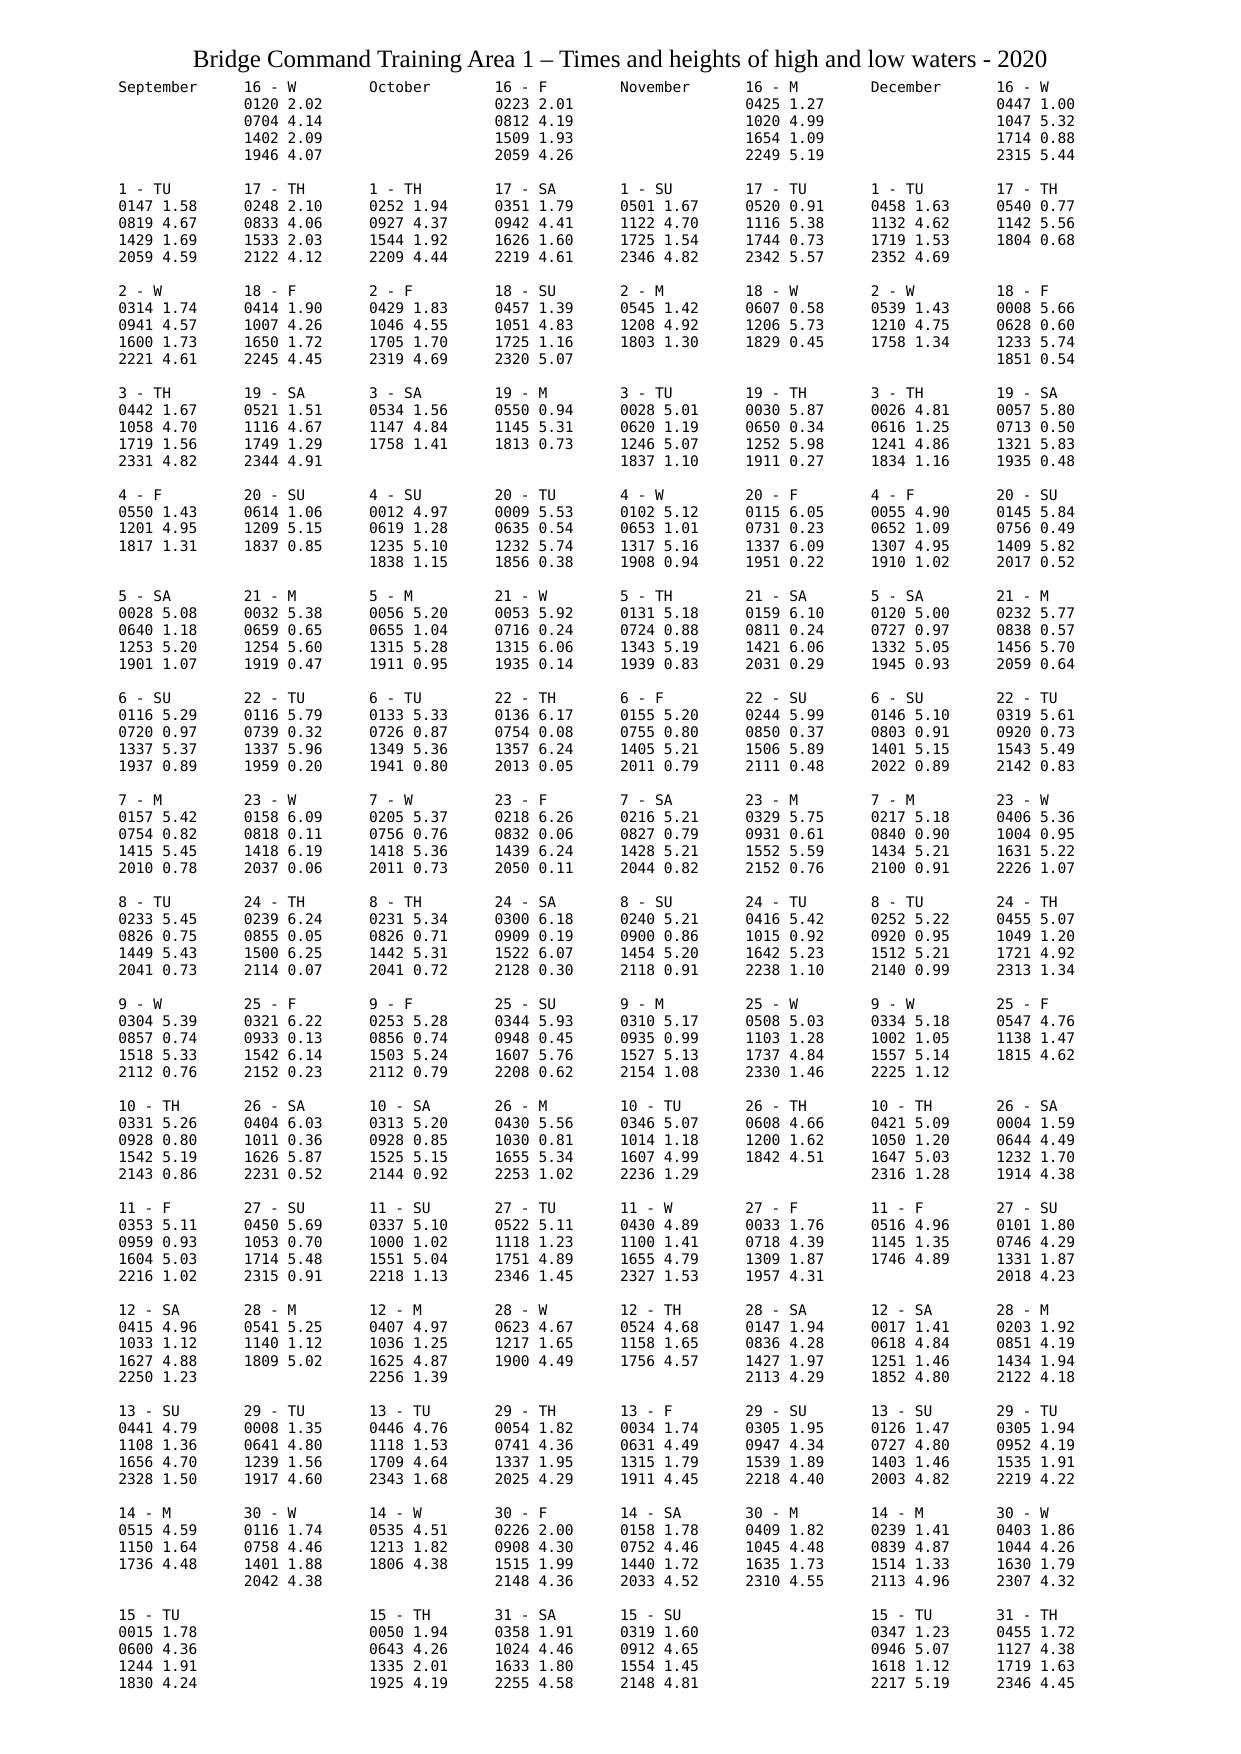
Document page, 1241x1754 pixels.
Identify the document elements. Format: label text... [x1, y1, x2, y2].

text 0850 0.37 [745, 724, 871, 741]
text 1138 1.47 [996, 1030, 1122, 1047]
text 21 - W [494, 588, 620, 605]
text 0159 6.10 [745, 605, 871, 622]
text 2316 1.28 [871, 1166, 996, 1183]
text 16 - W [243, 79, 369, 96]
text 0640 1.18 [118, 622, 243, 639]
text 1506 5.89 [745, 741, 871, 758]
text 16 - W [996, 79, 1122, 96]
text 1829 0.45 [745, 334, 871, 351]
text 20 - F [745, 486, 871, 503]
text 0539 1.43 [871, 300, 996, 317]
text 1830 4.24 [118, 1675, 243, 1692]
text 0409 1.82 [745, 1522, 871, 1539]
text 25 - W [745, 996, 871, 1013]
text 29 - TU [996, 1403, 1122, 1420]
text 2059 4.26 [494, 147, 620, 164]
text 4 - F [871, 486, 996, 503]
text 0811 0.24 [745, 622, 871, 639]
text 0838 0.57 [996, 622, 1122, 639]
text 0650 0.34 [745, 418, 871, 436]
text 1253 5.20 [118, 639, 243, 656]
text 14 - SA [620, 1505, 745, 1522]
text 0232 5.77 [996, 605, 1122, 622]
text 1235 5.10 [369, 537, 494, 554]
text 1007 4.26 [243, 317, 369, 334]
text 0033 1.76 [745, 1217, 871, 1233]
text 0920 0.73 [996, 724, 1122, 741]
text 26 - TH [745, 1098, 871, 1115]
text 1015 0.92 [745, 928, 871, 945]
text 0305 1.95 [745, 1420, 871, 1437]
text 0520 0.91 [745, 198, 871, 215]
text 0928 0.80 [118, 1132, 243, 1149]
text 1655 4.79 [620, 1251, 745, 1267]
text 2011 0.79 [620, 758, 745, 775]
text 2114 0.07 [243, 962, 369, 979]
text 0425 1.27 [745, 96, 871, 113]
text 1217 1.65 [494, 1335, 620, 1352]
text 0056 5.20 [369, 605, 494, 622]
text 2330 1.46 [745, 1064, 871, 1081]
text 1 - SU [620, 181, 745, 198]
text 1518 5.33 [118, 1047, 243, 1064]
text 2253 1.02 [494, 1166, 620, 1183]
text 1108 1.36 [118, 1437, 243, 1454]
text 1045 4.48 [745, 1539, 871, 1556]
text 0407 4.97 [369, 1318, 494, 1335]
text 1409 5.82 [996, 537, 1122, 554]
text 1337 5.37 [118, 741, 243, 758]
text 1118 1.53 [369, 1437, 494, 1454]
text 0026 4.81 [871, 402, 996, 418]
text 26 - SA [996, 1098, 1122, 1115]
text 1719 1.53 [871, 232, 996, 249]
text 4 - W [620, 486, 745, 503]
text 0534 1.56 [369, 402, 494, 418]
text 9 - F [369, 996, 494, 1013]
text 1804 0.68 [996, 232, 1122, 249]
text 0321 6.22 [243, 1013, 369, 1030]
text 24 - TH [243, 894, 369, 911]
text 1307 4.95 [871, 537, 996, 554]
text 1116 4.67 [243, 418, 369, 436]
text 0933 0.13 [243, 1030, 369, 1047]
text 1439 6.24 [494, 843, 620, 860]
text 1758 1.34 [871, 334, 996, 351]
text 0819 4.67 [118, 215, 243, 232]
text 1127 4.38 [996, 1641, 1122, 1658]
text 1145 5.31 [494, 418, 620, 436]
text 29 - TU [243, 1403, 369, 1420]
text 1535 1.91 [996, 1454, 1122, 1471]
text 2128 0.30 [494, 962, 620, 979]
text 1515 1.99 [494, 1556, 620, 1573]
text 1925 4.19 [369, 1675, 494, 1692]
text 0948 0.45 [494, 1030, 620, 1047]
text 7 - M [118, 792, 243, 809]
text 2209 4.44 [369, 249, 494, 266]
text 0146 5.10 [871, 707, 996, 724]
text 30 - F [494, 1505, 620, 1522]
text 0351 1.79 [494, 198, 620, 215]
text 1635 1.73 [745, 1556, 871, 1573]
text 0947 4.34 [745, 1437, 871, 1454]
text 25 - F [996, 996, 1122, 1013]
text 1442 5.31 [369, 945, 494, 962]
text 1024 4.46 [494, 1641, 620, 1658]
text 1427 1.97 [745, 1352, 871, 1369]
text 1150 1.64 [118, 1539, 243, 1556]
text 15 - TU [118, 1607, 243, 1624]
text 1842 4.51 [745, 1149, 871, 1166]
text 1509 1.93 [494, 130, 620, 147]
text 8 - TH [369, 894, 494, 911]
text 1337 6.09 [745, 537, 871, 554]
text 1357 6.24 [494, 741, 620, 758]
text 2236 1.29 [620, 1166, 745, 1183]
text 0416 5.42 [745, 911, 871, 928]
text 23 - M [745, 792, 871, 809]
text 6 - F [620, 690, 745, 707]
text 0057 5.80 [996, 402, 1122, 418]
text 0421 5.09 [871, 1115, 996, 1132]
text 1503 5.24 [369, 1047, 494, 1064]
text 22 - SU [745, 690, 871, 707]
text 6 - SU [118, 690, 243, 707]
text 0720 0.97 [118, 724, 243, 741]
text 1744 0.73 [745, 232, 871, 249]
text 12 - M [369, 1301, 494, 1318]
text 2319 4.69 [369, 351, 494, 368]
text 11 - W [620, 1199, 745, 1217]
text 2346 1.45 [494, 1267, 620, 1284]
text 1402 2.09 [243, 130, 369, 147]
text 13 - SU [118, 1403, 243, 1420]
text 28 - SA [745, 1301, 871, 1318]
text 1047 5.32 [996, 113, 1122, 130]
text 2113 4.96 [871, 1573, 996, 1590]
text 0455 5.07 [996, 911, 1122, 928]
text 0946 5.07 [871, 1641, 996, 1658]
text 28 - W [494, 1301, 620, 1318]
text 1020 4.99 [745, 113, 871, 130]
text 1014 1.18 [620, 1132, 745, 1149]
text 1004 0.95 [996, 826, 1122, 843]
text 0120 5.00 [871, 605, 996, 622]
text 0450 5.69 [243, 1217, 369, 1233]
text 2238 1.10 [745, 962, 871, 979]
text 2310 4.55 [745, 1573, 871, 1590]
text December [871, 79, 996, 96]
text 14 - M [871, 1505, 996, 1522]
text 2315 5.44 [996, 147, 1122, 164]
text 1343 5.19 [620, 639, 745, 656]
text 0008 1.35 [243, 1420, 369, 1437]
text 0641 4.80 [243, 1437, 369, 1454]
text 1 - TH [369, 181, 494, 198]
text 21 - SA [745, 588, 871, 605]
text 1514 1.33 [871, 1556, 996, 1573]
text 1415 5.45 [118, 843, 243, 860]
text 0346 5.07 [620, 1115, 745, 1132]
text 1246 5.07 [620, 436, 745, 452]
text 0550 0.94 [494, 402, 620, 418]
text September [118, 79, 243, 96]
text 1809 5.02 [243, 1352, 369, 1369]
text 2208 0.62 [494, 1064, 620, 1081]
text 0223 2.01 [494, 96, 620, 113]
text 1627 4.88 [118, 1352, 243, 1369]
text 1737 4.84 [745, 1047, 871, 1064]
text 0746 4.29 [996, 1233, 1122, 1251]
text 1914 4.38 [996, 1166, 1122, 1183]
text 0136 6.17 [494, 707, 620, 724]
text 0008 5.66 [996, 300, 1122, 317]
text 0756 0.49 [996, 520, 1122, 537]
text 2031 0.29 [745, 656, 871, 673]
text 0300 6.18 [494, 911, 620, 928]
text 16 - M [745, 79, 871, 96]
text 0017 1.41 [871, 1318, 996, 1335]
text 1 - TU [871, 181, 996, 198]
text 2352 4.69 [871, 249, 996, 266]
text 0935 0.99 [620, 1030, 745, 1047]
text 0909 0.19 [494, 928, 620, 945]
text 1900 4.49 [494, 1352, 620, 1369]
text 0731 0.23 [745, 520, 871, 537]
text 1206 5.73 [745, 317, 871, 334]
text 18 - SU [494, 283, 620, 300]
text 10 - SA [369, 1098, 494, 1115]
text 1244 1.91 [118, 1658, 243, 1675]
text 0329 5.75 [745, 809, 871, 826]
text 0155 5.20 [620, 707, 745, 724]
text 0310 5.17 [620, 1013, 745, 1030]
text 0158 1.78 [620, 1522, 745, 1539]
text 0851 4.19 [996, 1335, 1122, 1352]
text 2122 4.18 [996, 1369, 1122, 1386]
text 0704 4.14 [243, 113, 369, 130]
text 0012 4.97 [369, 503, 494, 520]
text 0131 5.18 [620, 605, 745, 622]
text 2218 1.13 [369, 1267, 494, 1284]
text 2148 4.36 [494, 1573, 620, 1590]
text 0655 1.04 [369, 622, 494, 639]
text 5 - SA [871, 588, 996, 605]
text 1539 1.89 [745, 1454, 871, 1471]
text 10 - TH [871, 1098, 996, 1115]
text 1522 6.07 [494, 945, 620, 962]
text 1 - TU [118, 181, 243, 198]
text 1806 4.38 [369, 1556, 494, 1573]
text 1201 4.95 [118, 520, 243, 537]
text 1315 6.06 [494, 639, 620, 656]
text 1418 6.19 [243, 843, 369, 860]
text 0840 0.90 [871, 826, 996, 843]
text 1500 6.25 [243, 945, 369, 962]
text 27 - TU [494, 1199, 620, 1217]
text 13 - TU [369, 1403, 494, 1420]
text 1719 1.63 [996, 1658, 1122, 1675]
text 1434 1.94 [996, 1352, 1122, 1369]
text 1908 0.94 [620, 554, 745, 571]
text 15 - SU [620, 1607, 745, 1624]
text 1945 0.93 [871, 656, 996, 673]
text 7 - M [871, 792, 996, 809]
text 0836 4.28 [745, 1335, 871, 1352]
text 0009 5.53 [494, 503, 620, 520]
text 1714 5.48 [243, 1251, 369, 1267]
text 0754 0.82 [118, 826, 243, 843]
text 1837 1.10 [620, 452, 745, 469]
text 25 - SU [494, 996, 620, 1013]
text 2122 4.12 [243, 249, 369, 266]
text 1721 4.92 [996, 945, 1122, 962]
text 2112 0.79 [369, 1064, 494, 1081]
text 1815 4.62 [996, 1047, 1122, 1064]
text 18 - F [243, 283, 369, 300]
text 22 - TU [243, 690, 369, 707]
text 1252 5.98 [745, 436, 871, 452]
text 0920 0.95 [871, 928, 996, 945]
text 0623 4.67 [494, 1318, 620, 1335]
text 0240 5.21 [620, 911, 745, 928]
text 0218 6.26 [494, 809, 620, 826]
text 1158 1.65 [620, 1335, 745, 1352]
text 1434 5.21 [871, 843, 996, 860]
text 17 - SA [494, 181, 620, 198]
text 2041 0.72 [369, 962, 494, 979]
text 1251 1.46 [871, 1352, 996, 1369]
text 1349 5.36 [369, 741, 494, 758]
text 19 - M [494, 384, 620, 402]
text 1655 5.34 [494, 1149, 620, 1166]
text 1725 1.16 [494, 334, 620, 351]
text 30 - W [243, 1505, 369, 1522]
text 0628 0.60 [996, 317, 1122, 334]
text 0252 5.22 [871, 911, 996, 928]
text 20 - TU [494, 486, 620, 503]
text 10 - TU [620, 1098, 745, 1115]
text 0158 6.09 [243, 809, 369, 826]
text 2112 0.76 [118, 1064, 243, 1081]
text 26 - SA [243, 1098, 369, 1115]
text 22 - TU [996, 690, 1122, 707]
text 0252 1.94 [369, 198, 494, 215]
text 0812 4.19 [494, 113, 620, 130]
text 2250 1.23 [118, 1369, 243, 1386]
text 1813 0.73 [494, 436, 620, 452]
text 0050 1.94 [369, 1624, 494, 1641]
text 2 - M [620, 283, 745, 300]
text 12 - SA [871, 1301, 996, 1318]
text 2037 0.06 [243, 860, 369, 877]
text 0545 1.42 [620, 300, 745, 317]
text 1036 1.25 [369, 1335, 494, 1352]
text 2152 0.76 [745, 860, 871, 877]
text 2059 0.64 [996, 656, 1122, 673]
text 1033 1.12 [118, 1335, 243, 1352]
text 1405 5.21 [620, 741, 745, 758]
text 2143 0.86 [118, 1166, 243, 1183]
text October [369, 79, 494, 96]
text 1758 1.41 [369, 436, 494, 452]
text 2344 4.91 [243, 452, 369, 469]
text 2042 4.38 [243, 1573, 369, 1590]
text 0442 1.67 [118, 402, 243, 418]
text 2140 0.99 [871, 962, 996, 979]
text 1456 5.70 [996, 639, 1122, 656]
text 2050 0.11 [494, 860, 620, 877]
text 0331 5.26 [118, 1115, 243, 1132]
text 1911 0.27 [745, 452, 871, 469]
text 0415 4.96 [118, 1318, 243, 1335]
text 0522 5.11 [494, 1217, 620, 1233]
text 1600 1.73 [118, 334, 243, 351]
text 0727 0.97 [871, 622, 996, 639]
text 0832 0.06 [494, 826, 620, 843]
text 1656 4.70 [118, 1454, 243, 1471]
text 16 - F [494, 79, 620, 96]
text 2 - W [871, 283, 996, 300]
text 0226 2.00 [494, 1522, 620, 1539]
text 14 - M [118, 1505, 243, 1522]
text 1719 1.56 [118, 436, 243, 452]
text 1118 1.23 [494, 1233, 620, 1251]
text 1046 4.55 [369, 317, 494, 334]
text 0931 0.61 [745, 826, 871, 843]
text 0457 1.39 [494, 300, 620, 317]
text 1725 1.54 [620, 232, 745, 249]
text 1709 4.64 [369, 1454, 494, 1471]
text 1817 1.31 [118, 537, 243, 554]
text 0833 4.06 [243, 215, 369, 232]
text 23 - W [996, 792, 1122, 809]
text 0403 1.86 [996, 1522, 1122, 1539]
text 2315 0.91 [243, 1267, 369, 1284]
text 2256 1.39 [369, 1369, 494, 1386]
text 0727 4.80 [871, 1437, 996, 1454]
text 1200 1.62 [745, 1132, 871, 1149]
text 0429 1.83 [369, 300, 494, 317]
text 0116 5.29 [118, 707, 243, 724]
text 1552 5.59 [745, 843, 871, 860]
text 1554 1.45 [620, 1658, 745, 1675]
text 0157 5.42 [118, 809, 243, 826]
text 25 - F [243, 996, 369, 1013]
text 1527 5.13 [620, 1047, 745, 1064]
text 29 - TH [494, 1403, 620, 1420]
text 1607 5.76 [494, 1047, 620, 1064]
text 1525 5.15 [369, 1149, 494, 1166]
text 0927 4.37 [369, 215, 494, 232]
text 0928 0.85 [369, 1132, 494, 1149]
text 1543 5.49 [996, 741, 1122, 758]
text 13 - SU [871, 1403, 996, 1420]
text 1254 5.60 [243, 639, 369, 656]
text 1232 5.74 [494, 537, 620, 554]
text 0547 4.76 [996, 1013, 1122, 1030]
text 1321 5.83 [996, 436, 1122, 452]
text 27 - SU [996, 1199, 1122, 1217]
text 5 - M [369, 588, 494, 605]
text 2255 4.58 [494, 1675, 620, 1692]
text 0004 1.59 [996, 1115, 1122, 1132]
text 11 - SU [369, 1199, 494, 1217]
text 7 - W [369, 792, 494, 809]
text 0231 5.34 [369, 911, 494, 928]
text 0239 6.24 [243, 911, 369, 928]
text 27 - F [745, 1199, 871, 1217]
text 0102 5.12 [620, 503, 745, 520]
text 2017 0.52 [996, 554, 1122, 571]
text 1630 1.79 [996, 1556, 1122, 1573]
text 20 - SU [996, 486, 1122, 503]
text 1533 2.03 [243, 232, 369, 249]
text 1705 1.70 [369, 334, 494, 351]
text 1428 5.21 [620, 843, 745, 860]
text 1147 4.84 [369, 418, 494, 436]
text 28 - M [243, 1301, 369, 1318]
text 0515 4.59 [118, 1522, 243, 1539]
text 1116 5.38 [745, 215, 871, 232]
text 1618 1.12 [871, 1658, 996, 1675]
text 0248 2.10 [243, 198, 369, 215]
text 1454 5.20 [620, 945, 745, 962]
text 1335 2.01 [369, 1658, 494, 1675]
text 0147 1.94 [745, 1318, 871, 1335]
text 7 - SA [620, 792, 745, 809]
text 1917 4.60 [243, 1471, 369, 1488]
text 2011 0.73 [369, 860, 494, 877]
text 1957 4.31 [745, 1267, 871, 1284]
text 0652 1.09 [871, 520, 996, 537]
text 1239 1.56 [243, 1454, 369, 1471]
text 2148 4.81 [620, 1675, 745, 1692]
text 1401 1.88 [243, 1556, 369, 1573]
text 1051 4.83 [494, 317, 620, 334]
text 0724 0.88 [620, 622, 745, 639]
text 1911 4.45 [620, 1471, 745, 1488]
text 0550 1.43 [118, 503, 243, 520]
text 1946 4.07 [243, 147, 369, 164]
text 1935 0.48 [996, 452, 1122, 469]
text 5 - SA [118, 588, 243, 605]
text 0643 4.26 [369, 1641, 494, 1658]
text 1315 5.28 [369, 639, 494, 656]
text 19 - SA [996, 384, 1122, 402]
text 0659 0.65 [243, 622, 369, 639]
text 1315 1.79 [620, 1454, 745, 1471]
text 2346 4.45 [996, 1675, 1122, 1692]
text 1002 1.05 [871, 1030, 996, 1047]
text 1937 0.89 [118, 758, 243, 775]
text 0755 0.80 [620, 724, 745, 741]
text 1044 4.26 [996, 1539, 1122, 1556]
text 0441 4.79 [118, 1420, 243, 1437]
text 0446 4.76 [369, 1420, 494, 1437]
text 2346 4.82 [620, 249, 745, 266]
text 0133 5.33 [369, 707, 494, 724]
text 1746 4.89 [871, 1251, 996, 1267]
text 18 - F [996, 283, 1122, 300]
text 0430 4.89 [620, 1217, 745, 1233]
text 30 - W [996, 1505, 1122, 1522]
text 1642 5.23 [745, 945, 871, 962]
text 2022 0.89 [871, 758, 996, 775]
text 30 - M [745, 1505, 871, 1522]
text 0608 4.66 [745, 1115, 871, 1132]
text 0216 5.21 [620, 809, 745, 826]
text 1050 1.20 [871, 1132, 996, 1149]
text 0116 5.79 [243, 707, 369, 724]
text 17 - TH [243, 181, 369, 198]
text 0635 0.54 [494, 520, 620, 537]
text 2144 0.92 [369, 1166, 494, 1183]
text 1542 6.14 [243, 1047, 369, 1064]
text 0826 0.71 [369, 928, 494, 945]
text 20 - SU [243, 486, 369, 503]
text 1631 5.22 [996, 843, 1122, 860]
text 26 - M [494, 1098, 620, 1115]
text 1919 0.47 [243, 656, 369, 673]
text 0912 4.65 [620, 1641, 745, 1658]
text 2003 4.82 [871, 1471, 996, 1488]
text 0334 5.18 [871, 1013, 996, 1030]
text 1837 0.85 [243, 537, 369, 554]
text 0414 1.90 [243, 300, 369, 317]
text 0521 1.51 [243, 402, 369, 418]
text 15 - TH [369, 1607, 494, 1624]
text 2245 4.45 [243, 351, 369, 368]
text 11 - F [118, 1199, 243, 1217]
text 0818 0.11 [243, 826, 369, 843]
text 0034 1.74 [620, 1420, 745, 1437]
text 1210 4.75 [871, 317, 996, 334]
text 0827 0.79 [620, 826, 745, 843]
text 0855 0.05 [243, 928, 369, 945]
text 18 - W [745, 283, 871, 300]
text 2142 0.83 [996, 758, 1122, 775]
text 0619 1.28 [369, 520, 494, 537]
text 1901 1.07 [118, 656, 243, 673]
text 1736 4.48 [118, 1556, 243, 1573]
text 2226 1.07 [996, 860, 1122, 877]
text 31 - SA [494, 1607, 620, 1624]
text 0145 5.84 [996, 503, 1122, 520]
text 1633 1.80 [494, 1658, 620, 1675]
text 2216 1.02 [118, 1267, 243, 1284]
text 1142 5.56 [996, 215, 1122, 232]
text 0126 1.47 [871, 1420, 996, 1437]
text 8 - TU [871, 894, 996, 911]
text 0741 4.36 [494, 1437, 620, 1454]
text 2313 1.34 [996, 962, 1122, 979]
text 0430 5.56 [494, 1115, 620, 1132]
text 1140 1.12 [243, 1335, 369, 1352]
text 0028 5.01 [620, 402, 745, 418]
text 1647 5.03 [871, 1149, 996, 1166]
text 19 - SA [243, 384, 369, 402]
text 0718 4.39 [745, 1233, 871, 1251]
text 2 - W [118, 283, 243, 300]
text 1607 4.99 [620, 1149, 745, 1166]
text 0319 1.60 [620, 1624, 745, 1641]
text 11 - F [871, 1199, 996, 1217]
text 29 - SU [745, 1403, 871, 1420]
text 2217 5.19 [871, 1675, 996, 1692]
text 0631 4.49 [620, 1437, 745, 1454]
text 0501 1.67 [620, 198, 745, 215]
text 0347 1.23 [871, 1624, 996, 1641]
text 1604 5.03 [118, 1251, 243, 1267]
text 1542 5.19 [118, 1149, 243, 1166]
text 2118 0.91 [620, 962, 745, 979]
text 0406 5.36 [996, 809, 1122, 826]
text 1403 1.46 [871, 1454, 996, 1471]
text 2219 4.61 [494, 249, 620, 266]
text 2328 1.50 [118, 1471, 243, 1488]
text 1911 0.95 [369, 656, 494, 673]
text 1951 0.22 [745, 554, 871, 571]
text 1449 5.43 [118, 945, 243, 962]
text 2343 1.68 [369, 1471, 494, 1488]
text 2013 0.05 [494, 758, 620, 775]
text 1332 5.05 [871, 639, 996, 656]
text 0305 1.94 [996, 1420, 1122, 1437]
text 1544 1.92 [369, 232, 494, 249]
text 0358 1.91 [494, 1624, 620, 1641]
text 0908 4.30 [494, 1539, 620, 1556]
text 0217 5.18 [871, 809, 996, 826]
text 0455 1.72 [996, 1624, 1122, 1641]
text 1331 1.87 [996, 1251, 1122, 1267]
text 0447 1.00 [996, 96, 1122, 113]
text 1626 1.60 [494, 232, 620, 249]
text 0952 4.19 [996, 1437, 1122, 1454]
text 14 - W [369, 1505, 494, 1522]
text 0524 4.68 [620, 1318, 745, 1335]
text 1213 1.82 [369, 1539, 494, 1556]
text 1650 1.72 [243, 334, 369, 351]
text 0942 4.41 [494, 215, 620, 232]
text 2010 0.78 [118, 860, 243, 877]
text 2111 0.48 [745, 758, 871, 775]
text 0314 1.74 [118, 300, 243, 317]
text 0032 5.38 [243, 605, 369, 622]
text 17 - TU [745, 181, 871, 198]
text 2113 4.29 [745, 1369, 871, 1386]
text 2342 5.57 [745, 249, 871, 266]
text 1959 0.20 [243, 758, 369, 775]
text 1625 4.87 [369, 1352, 494, 1369]
text 0713 0.50 [996, 418, 1122, 436]
text 0253 5.28 [369, 1013, 494, 1030]
text 0244 5.99 [745, 707, 871, 724]
text 0054 1.82 [494, 1420, 620, 1437]
text 0758 4.46 [243, 1539, 369, 1556]
text 1626 5.87 [243, 1149, 369, 1166]
text 8 - TU [118, 894, 243, 911]
text 1317 5.16 [620, 537, 745, 554]
text 19 - TH [745, 384, 871, 402]
text 0319 5.61 [996, 707, 1122, 724]
text 0752 4.46 [620, 1539, 745, 1556]
text 2018 4.23 [996, 1267, 1122, 1284]
text 1241 4.86 [871, 436, 996, 452]
text 1512 5.21 [871, 945, 996, 962]
text 6 - TU [369, 690, 494, 707]
text 1856 0.38 [494, 554, 620, 571]
text 2307 4.32 [996, 1573, 1122, 1590]
text 0313 5.20 [369, 1115, 494, 1132]
text 2218 4.40 [745, 1471, 871, 1488]
text 2327 1.53 [620, 1267, 745, 1284]
text 1000 1.02 [369, 1233, 494, 1251]
text 3 - TU [620, 384, 745, 402]
text 1132 4.62 [871, 215, 996, 232]
text 1401 5.15 [871, 741, 996, 758]
text 0120 2.02 [243, 96, 369, 113]
text 0233 5.45 [118, 911, 243, 928]
text 0726 0.87 [369, 724, 494, 741]
text 0147 1.58 [118, 198, 243, 215]
text 1053 0.70 [243, 1233, 369, 1251]
text 21 - M [243, 588, 369, 605]
text 9 - M [620, 996, 745, 1013]
text 0115 6.05 [745, 503, 871, 520]
text 23 - W [243, 792, 369, 809]
text 0030 5.87 [745, 402, 871, 418]
text 1939 0.83 [620, 656, 745, 673]
text 0203 1.92 [996, 1318, 1122, 1335]
text 0404 6.03 [243, 1115, 369, 1132]
text 5 - TH [620, 588, 745, 605]
text 21 - M [996, 588, 1122, 605]
text 0900 0.86 [620, 928, 745, 945]
text 0344 5.93 [494, 1013, 620, 1030]
text 1557 5.14 [871, 1047, 996, 1064]
text 24 - TU [745, 894, 871, 911]
text 0015 1.78 [118, 1624, 243, 1641]
text 0535 4.51 [369, 1522, 494, 1539]
text 9 - W [118, 996, 243, 1013]
text 24 - TH [996, 894, 1122, 911]
text 1756 4.57 [620, 1352, 745, 1369]
text 1803 1.30 [620, 334, 745, 351]
text 4 - SU [369, 486, 494, 503]
text 2041 0.73 [118, 962, 243, 979]
text 0458 1.63 [871, 198, 996, 215]
text 27 - SU [243, 1199, 369, 1217]
text 2249 5.19 [745, 147, 871, 164]
text 2331 4.82 [118, 452, 243, 469]
text 1337 1.95 [494, 1454, 620, 1471]
text 2154 1.08 [620, 1064, 745, 1081]
text 0116 1.74 [243, 1522, 369, 1539]
text 1751 4.89 [494, 1251, 620, 1267]
text 0540 0.77 [996, 198, 1122, 215]
text November [620, 79, 745, 96]
text 1011 0.36 [243, 1132, 369, 1149]
text 3 - TH [871, 384, 996, 402]
text 0205 5.37 [369, 809, 494, 826]
text 1440 1.72 [620, 1556, 745, 1573]
text 0028 5.08 [118, 605, 243, 622]
text 3 - SA [369, 384, 494, 402]
text 12 - TH [620, 1301, 745, 1318]
text 0055 4.90 [871, 503, 996, 520]
text 0053 5.92 [494, 605, 620, 622]
text 17 - TH [996, 181, 1122, 198]
text 1103 1.28 [745, 1030, 871, 1047]
text 2152 0.23 [243, 1064, 369, 1081]
text 2 - F [369, 283, 494, 300]
text 15 - TU [871, 1607, 996, 1624]
text 23 - F [494, 792, 620, 809]
text 24 - SA [494, 894, 620, 911]
text 12 - SA [118, 1301, 243, 1318]
text 2231 0.52 [243, 1166, 369, 1183]
text 0239 1.41 [871, 1522, 996, 1539]
text 1233 5.74 [996, 334, 1122, 351]
text 1551 5.04 [369, 1251, 494, 1267]
text 0644 4.49 [996, 1132, 1122, 1149]
text 2320 5.07 [494, 351, 620, 368]
text 2100 0.91 [871, 860, 996, 877]
text 1910 1.02 [871, 554, 996, 571]
text 0857 0.74 [118, 1030, 243, 1047]
text 0508 5.03 [745, 1013, 871, 1030]
text 1209 5.15 [243, 520, 369, 537]
text 0941 4.57 [118, 317, 243, 334]
text 1232 1.70 [996, 1149, 1122, 1166]
text 1851 0.54 [996, 351, 1122, 368]
text 0616 1.25 [871, 418, 996, 436]
text 0826 0.75 [118, 928, 243, 945]
text 1429 1.69 [118, 232, 243, 249]
text 1309 1.87 [745, 1251, 871, 1267]
text 0803 0.91 [871, 724, 996, 741]
text 8 - SU [620, 894, 745, 911]
text 0600 4.36 [118, 1641, 243, 1658]
text 10 - TH [118, 1098, 243, 1115]
text 22 - TH [494, 690, 620, 707]
text 0607 0.58 [745, 300, 871, 317]
text 0614 1.06 [243, 503, 369, 520]
text 2219 4.22 [996, 1471, 1122, 1488]
text 0353 5.11 [118, 1217, 243, 1233]
text 0337 5.10 [369, 1217, 494, 1233]
text 13 - F [620, 1403, 745, 1420]
text 0716 0.24 [494, 622, 620, 639]
text 1049 1.20 [996, 928, 1122, 945]
text 1941 0.80 [369, 758, 494, 775]
text 0101 1.80 [996, 1217, 1122, 1233]
text 2033 4.52 [620, 1573, 745, 1590]
text 0754 0.08 [494, 724, 620, 741]
text 2059 4.59 [118, 249, 243, 266]
text 0618 4.84 [871, 1335, 996, 1352]
text 1654 1.09 [745, 130, 871, 147]
text 1838 1.15 [369, 554, 494, 571]
text 0756 0.76 [369, 826, 494, 843]
text 1421 6.06 [745, 639, 871, 656]
text 0856 0.74 [369, 1030, 494, 1047]
text 28 - M [996, 1301, 1122, 1318]
text 1030 0.81 [494, 1132, 620, 1149]
text 0653 1.01 [620, 520, 745, 537]
text 1852 4.80 [871, 1369, 996, 1386]
text 6 - SU [871, 690, 996, 707]
text 1749 1.29 [243, 436, 369, 452]
text 1058 4.70 [118, 418, 243, 436]
text 0839 4.87 [871, 1539, 996, 1556]
text 0739 0.32 [243, 724, 369, 741]
text 1834 1.16 [871, 452, 996, 469]
text 1145 1.35 [871, 1233, 996, 1251]
text 9 - W [871, 996, 996, 1013]
text 2025 4.29 [494, 1471, 620, 1488]
text 4 - F [118, 486, 243, 503]
text 2225 1.12 [871, 1064, 996, 1081]
text 1935 0.14 [494, 656, 620, 673]
text 1208 4.92 [620, 317, 745, 334]
text 1122 4.70 [620, 215, 745, 232]
text 1714 0.88 [996, 130, 1122, 147]
text 1337 5.96 [243, 741, 369, 758]
text 0959 0.93 [118, 1233, 243, 1251]
text 31 - TH [996, 1607, 1122, 1624]
text 0304 5.39 [118, 1013, 243, 1030]
text 3 - TH [118, 384, 243, 402]
text 0516 4.96 [871, 1217, 996, 1233]
text 0541 5.25 [243, 1318, 369, 1335]
text 1100 1.41 [620, 1233, 745, 1251]
text 2044 0.82 [620, 860, 745, 877]
text 0620 1.19 [620, 418, 745, 436]
text 2221 4.61 [118, 351, 243, 368]
text 1418 5.36 [369, 843, 494, 860]
